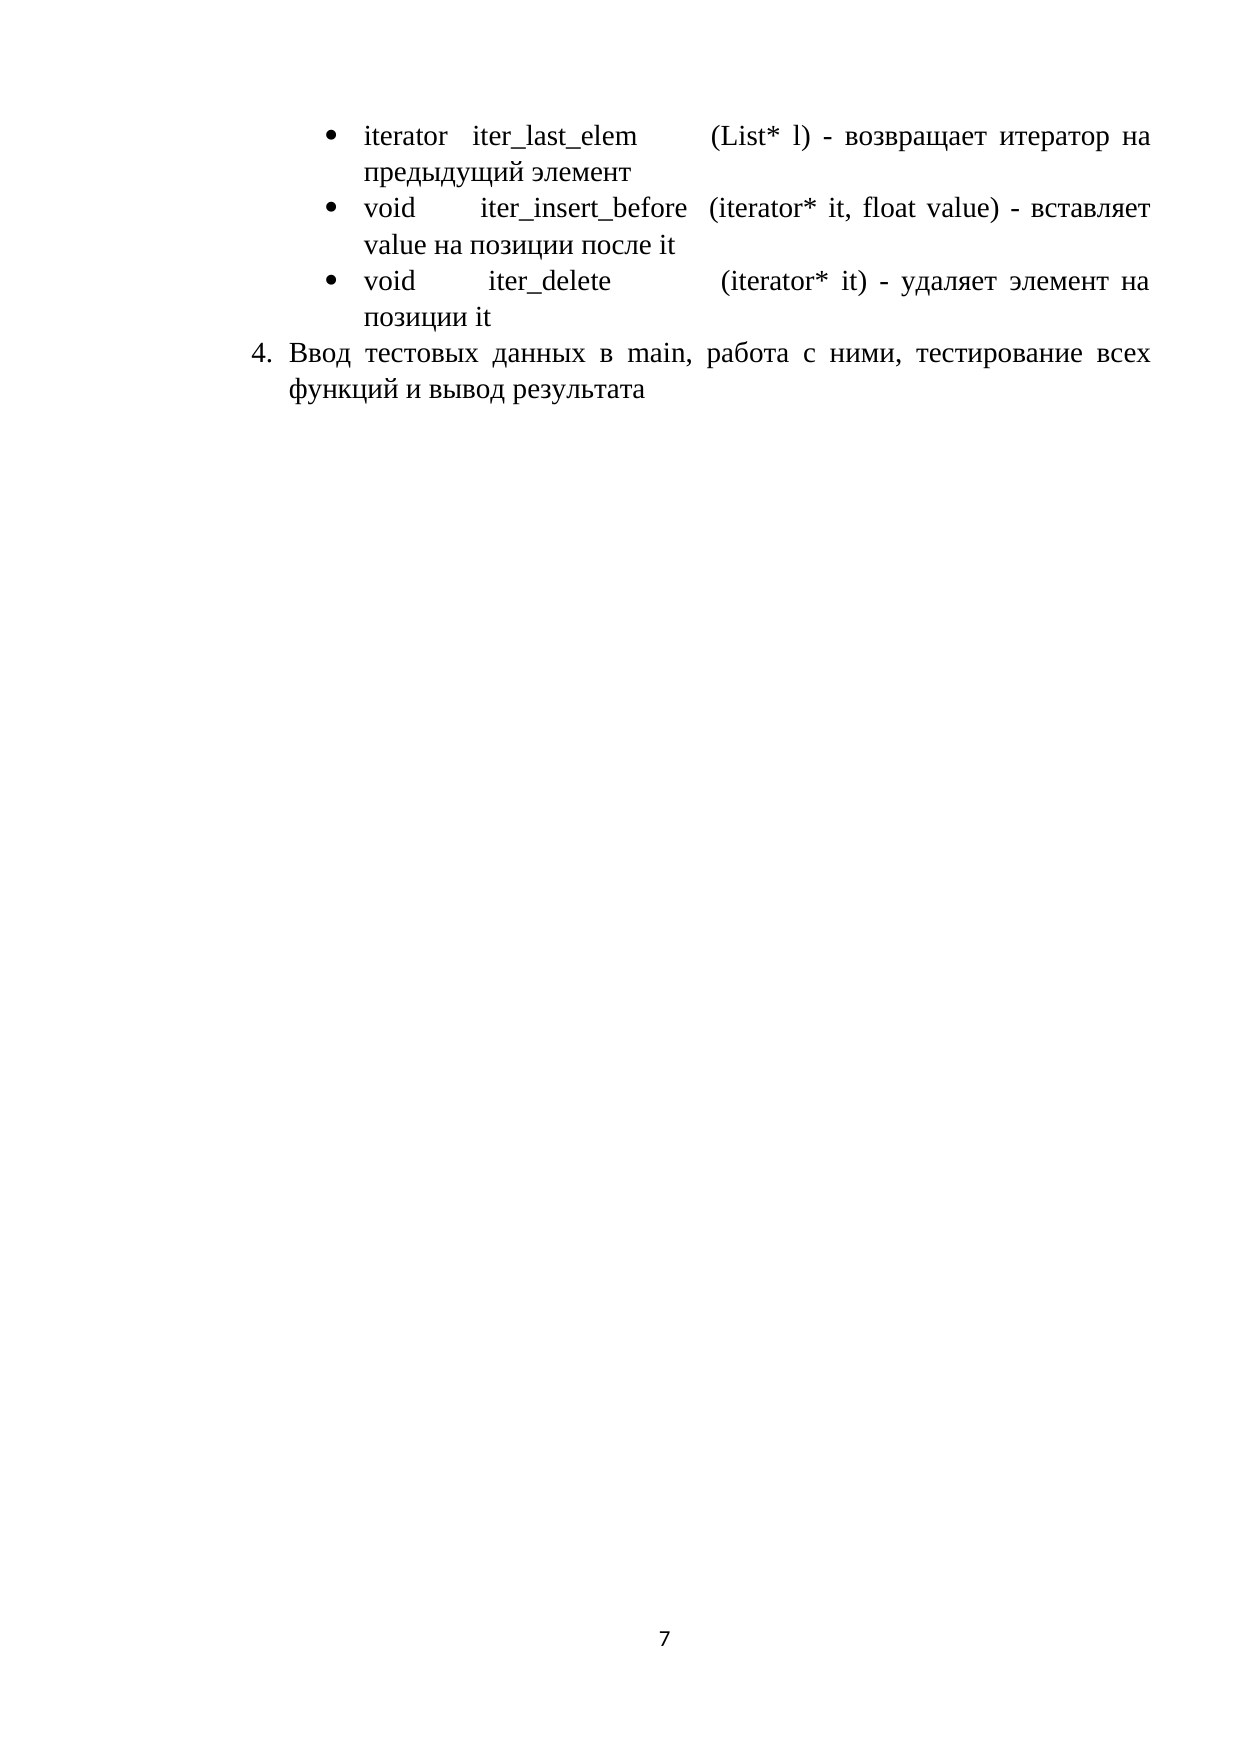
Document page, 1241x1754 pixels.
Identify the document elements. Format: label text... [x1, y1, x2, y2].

list iterator iter_last_elem (List* l) - возвращает итератор на предыдущий элемент [326, 118, 1152, 188]
list void iter_insert_before (iterator* it, float value) - вставляет value на позиции после it [326, 191, 1152, 260]
list Ввод тестовых данных в main, работа с ними, тестирование всех функций и вывод результата [251, 335, 1152, 405]
list void iter_delete (iterator* it) - удаляет элемент на позиции it [326, 263, 1152, 333]
